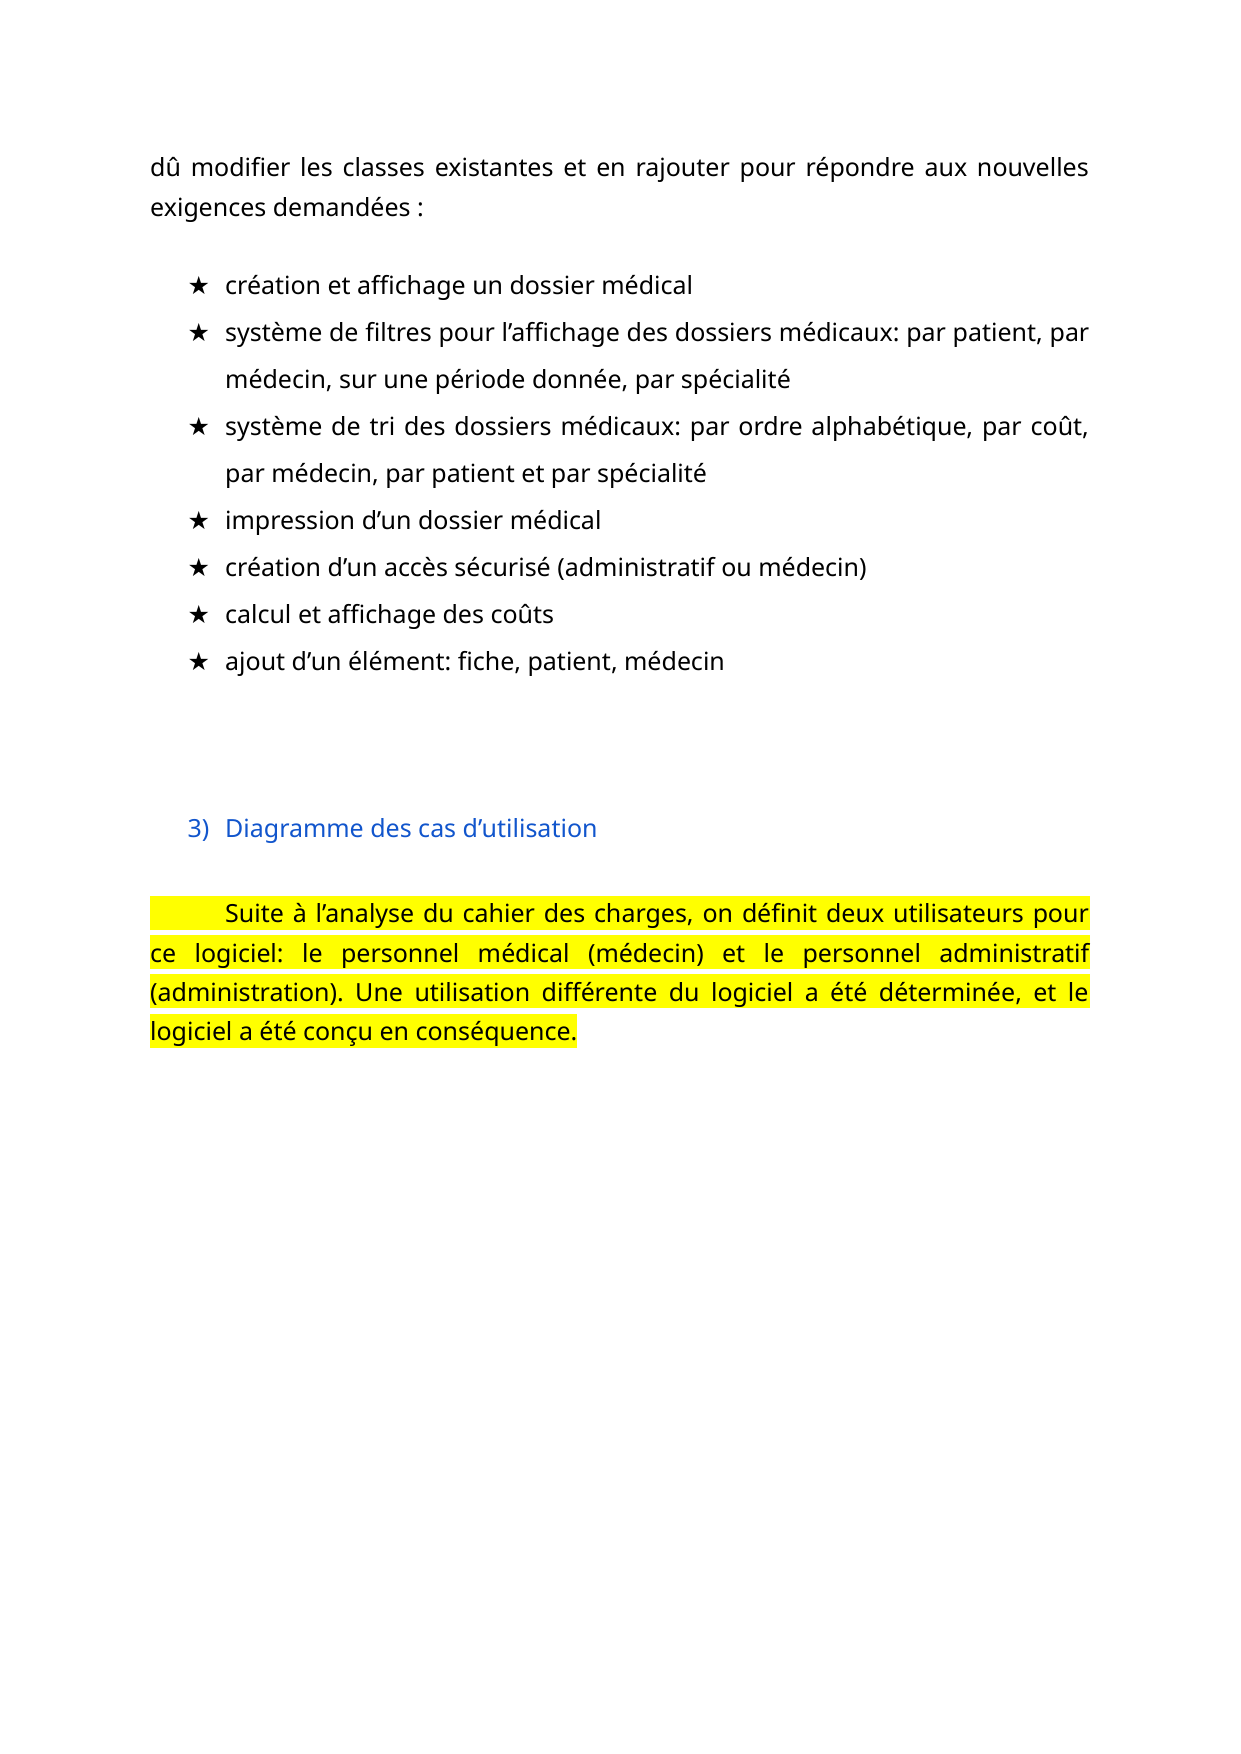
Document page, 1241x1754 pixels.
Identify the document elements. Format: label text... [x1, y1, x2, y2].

subtitle Diagramme des cas d’utilisation [187, 810, 1090, 844]
text Suite à l’analyse du cahier des charges, on définit deux utilisateurs pour ce logiciel: le personnel médical (médecin) et le personnel administratif (administration). Une utilisation différente du logiciel a été déterminée, et le logiciel a été conçu en conséquence. [150, 896, 1090, 1048]
text dû modifier les classes existantes et en rajouter pour répondre aux nouvelles exigences demandées : [150, 150, 1090, 223]
list système de filtres pour l’affichage des dossiers médicaux: par patient, par médecin, sur une période donnée, par spécialité [187, 314, 1090, 396]
list création d’un accès sécurisé (administratif ou médecin) [187, 549, 1090, 583]
list calcul et affichage des coûts [187, 596, 1090, 630]
list création et affichage un dossier médical [187, 267, 1090, 302]
list système de tri des dossiers médicaux: par ordre alphabétique, par coût, par médecin, par patient et par spécialité [187, 408, 1090, 489]
list impression d’un dossier médical [187, 502, 1090, 536]
list ajout d’un élément: fiche, patient, médecin [187, 643, 1090, 677]
